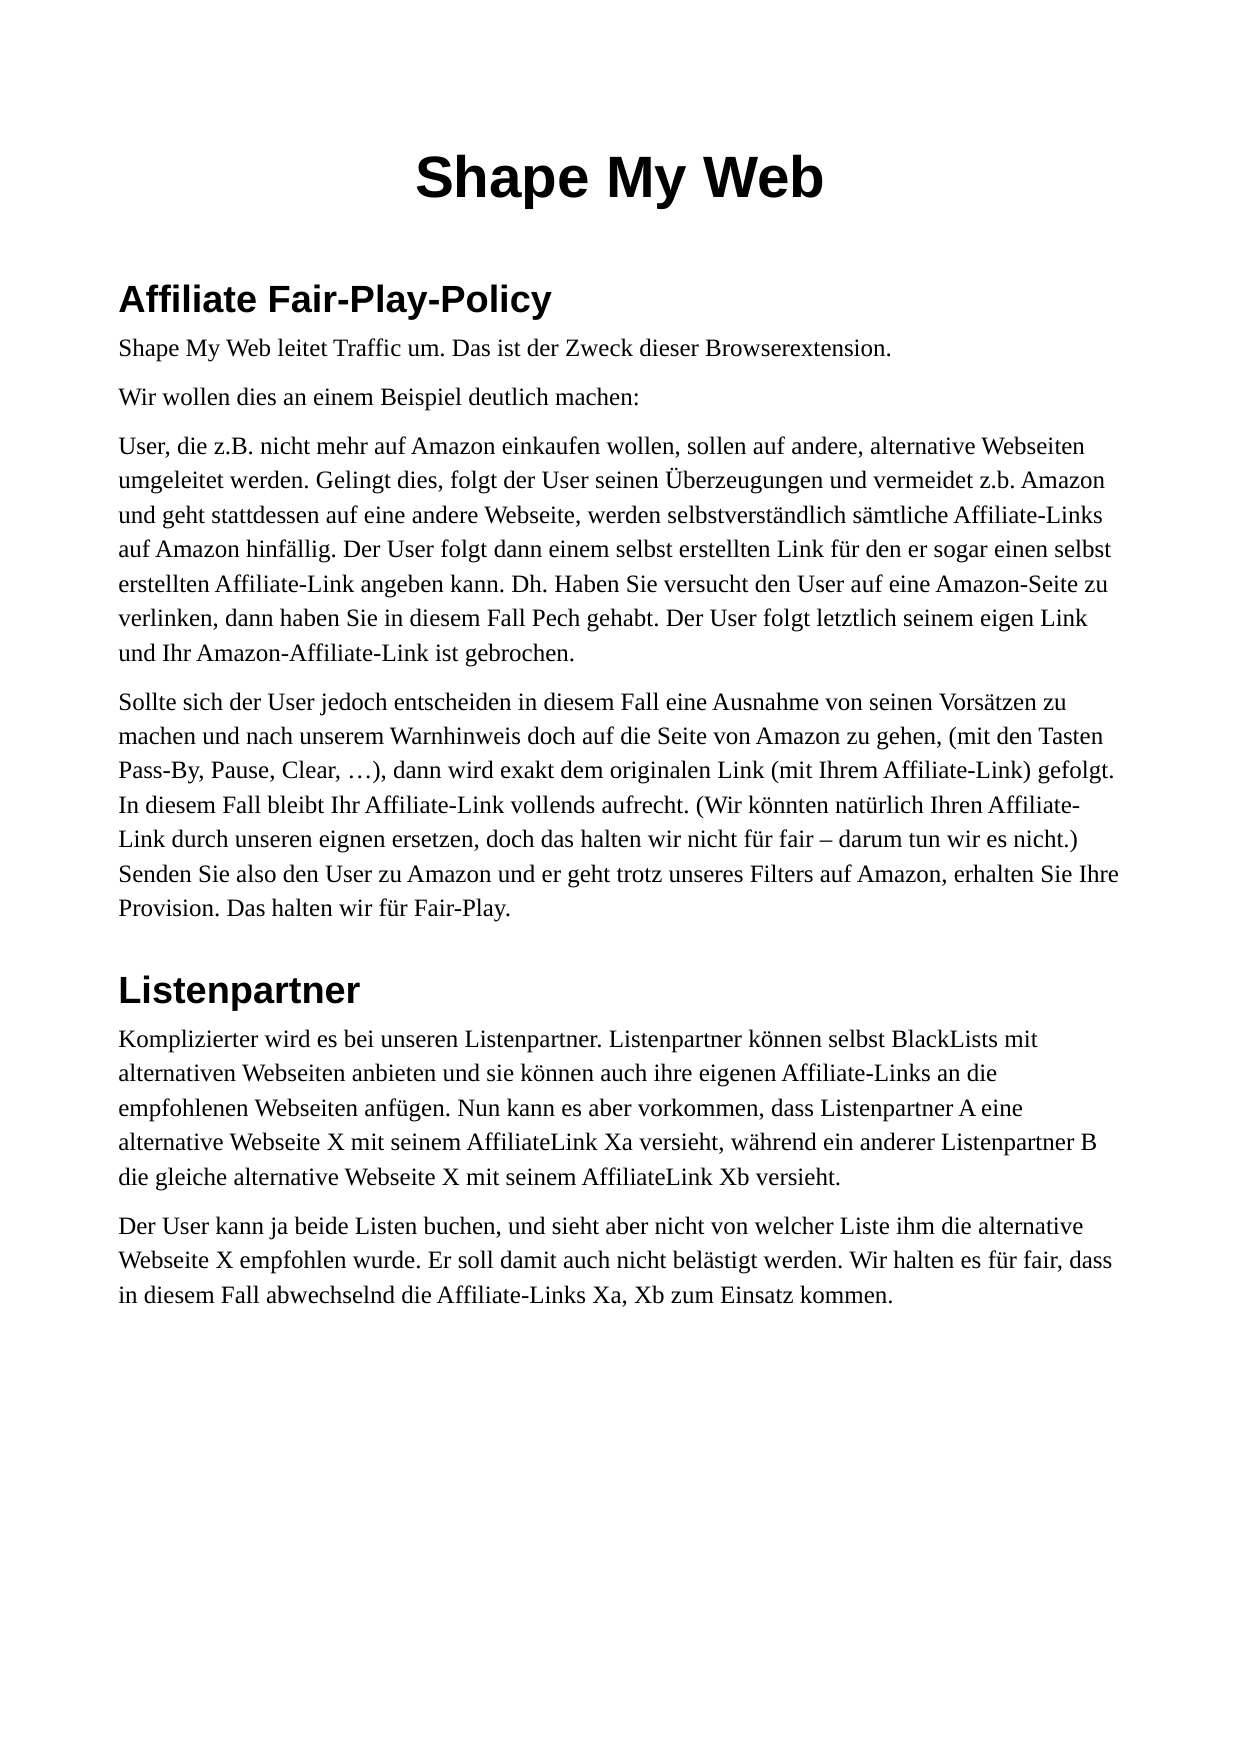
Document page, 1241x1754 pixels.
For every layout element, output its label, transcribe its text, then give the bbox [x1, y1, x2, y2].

text Sollte sich der User jedoch entscheiden in diesem Fall eine Ausnahme von seinen Vorsätzen zu machen und nach unserem Warnhinweis doch auf die Seite von Amazon zu gehen, (mit den Tasten Pass-By, Pause, Clear, …), dann wird exakt dem originalen Link (mit Ihrem Affiliate-Link) gefolgt. In diesem Fall bleibt Ihr Affiliate-Link vollends aufrecht. (Wir könnten natürlich Ihren Affiliate-Link durch unseren eignen ersetzen, doch das halten wir nicht für fair – darum tun wir es nicht.) Senden Sie also den User zu Amazon und er geht trotz unseres Filters auf Amazon, erhalten Sie Ihre Provision. Das halten wir für Fair-Play. [118, 687, 1122, 922]
text Shape My Web leitet Traffic um. Das ist der Zweck dieser Browserextension. [118, 333, 1122, 361]
subtitle Affiliate Fair-Play-Policy [118, 276, 1122, 320]
text Wir wollen dies an einem Beispiel deutlich machen: [118, 382, 1122, 410]
text Komplizierter wird es bei unseren Listenpartner. Listenpartner können selbst BlackLists mit alternativen Webseiten anbieten und sie können auch ihre eigenen Affiliate-Links an die empfohlenen Webseiten anfügen. Nun kann es aber vorkommen, dass Listenpartner A eine alternative Webseite X mit seinem AffiliateLink Xa versieht, während ein anderer Listenpartner B die gleiche alternative Webseite X mit seinem AffiliateLink Xb versieht. [118, 1024, 1122, 1190]
text Der User kann ja beide Listen buchen, und sieht aber nicht von welcher Liste ihm die alternative Webseite X empfohlen wurde. Er soll damit auch nicht belästigt werden. Wir halten es für fair, dass in diesem Fall abwechselnd die Affiliate-Links Xa, Xb zum Einsatz kommen. [118, 1211, 1122, 1308]
title Shape My Web [118, 143, 1122, 210]
text User, die z.B. nicht mehr auf Amazon einkaufen wollen, sollen auf andere, alternative Webseiten umgeleitet werden. Gelingt dies, folgt der User seinen Überzeugungen und vermeidet z.b. Amazon und geht stattdessen auf eine andere Webseite, werden selbstverständlich sämtliche Affiliate-Links auf Amazon hinfällig. Der User folgt dann einem selbst erstellten Link für den er sogar einen selbst erstellten Affiliate-Link angeben kann. Dh. Haben Sie versucht den User auf eine Amazon-Seite zu verlinken, dann haben Sie in diesem Fall Pech gehabt. Der User folgt letztlich seinem eigen Link und Ihr Amazon-Affiliate-Link ist gebrochen. [118, 431, 1122, 666]
subtitle Listenpartner [118, 968, 1122, 1011]
